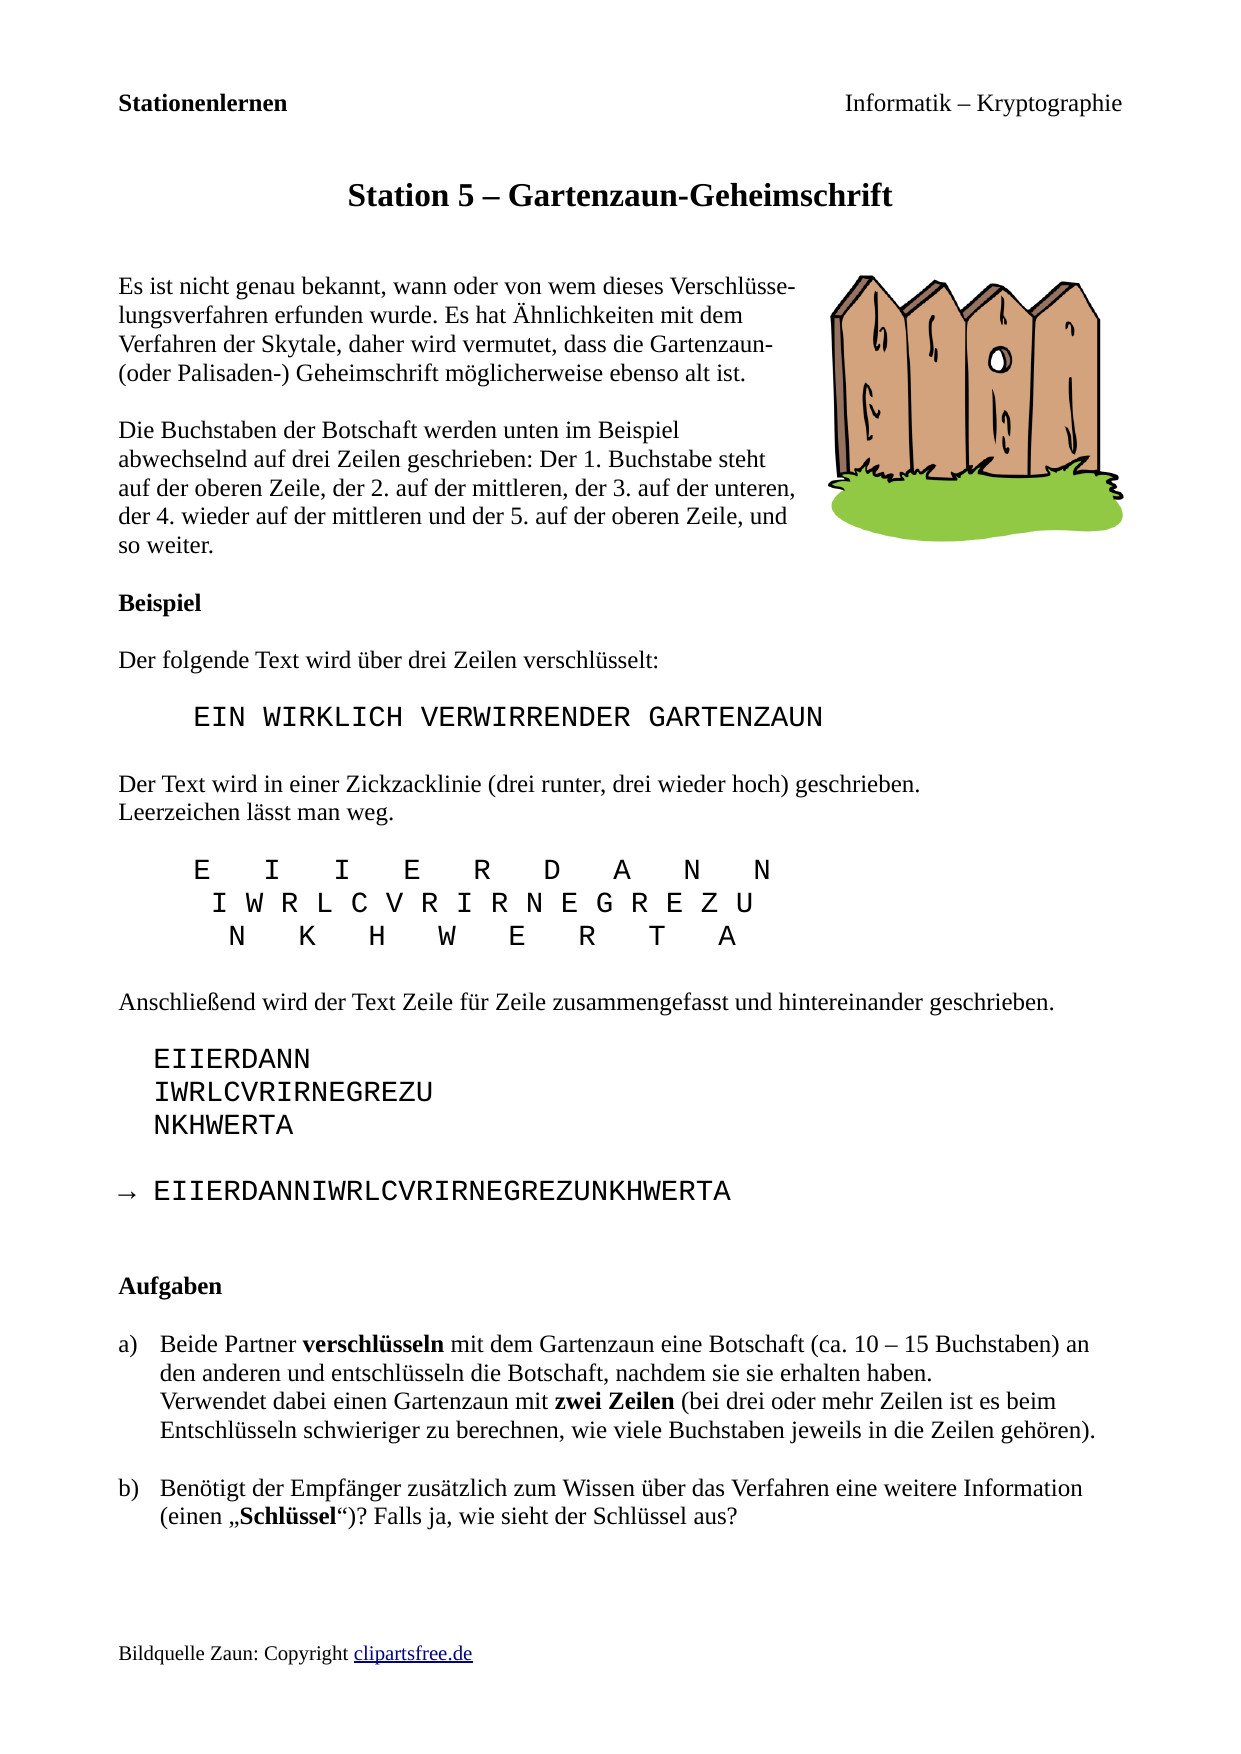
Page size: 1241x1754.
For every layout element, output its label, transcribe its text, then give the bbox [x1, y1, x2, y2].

text N K H W E R T A [118, 921, 1122, 954]
text Beispiel [118, 588, 1122, 616]
text EIN WIRKLICH VERWIRRENDER GARTENZAUN [118, 703, 1122, 736]
text I W R L C V R I R N E G R E Z U [118, 888, 1122, 921]
text Anschließend wird der Text Zeile für Zeile zusammengefasst und hintereinander geschrieben. [118, 987, 1122, 1016]
text Die Buchstaben der Botschaft werden unten im Beispiel abwechselnd auf drei Zeilen geschrieben: Der 1. Buchstabe steht auf der oberen Zeile, der 2. auf der mittleren, der 3. auf der unteren, der 4. wieder auf der mittleren und der 5. auf der oberen Zeile, und so weiter. [118, 415, 1122, 559]
text (oder Palisaden-) Geheimschrift möglicherweise ebenso alt ist. [118, 358, 826, 386]
text NKHWERTA [118, 1111, 1122, 1143]
text → EIIERDANNIWRLCVRIRNEGREZUNKHWERTA [118, 1177, 1122, 1209]
text Der Text wird in einer Zickzacklinie (drei runter, drei wieder hoch) geschrieben. [118, 769, 1122, 797]
text Station 5 – Gartenzaun-Geheimschrift [118, 176, 1122, 214]
text Bildquelle Zaun: Copyright clipartsfree.de [118, 1640, 1122, 1664]
list Benötigt der Empfänger zusätzlich zum Wissen über das Verfahren eine weitere Information (einen „Schlüssel“)? Falls ja, wie sieht der Schlüssel aus? [118, 1473, 1122, 1530]
list Verwendet dabei einen Gartenzaun mit zwei Zeilen (bei drei oder mehr Zeilen ist es beim Entschlüsseln schwieriger zu berechnen, wie viele Buchstaben jeweils in die Zeilen gehören). [118, 1386, 1122, 1444]
text Der folgende Text wird über drei Zeilen verschlüsselt: [118, 645, 1122, 674]
text IWRLCVRIRNEGREZU [118, 1077, 1122, 1111]
list Beide Partner verschlüsseln mit dem Gartenzaun eine Botschaft (ca. 10 – 15 Buchstaben) an den anderen und entschlüsseln die Botschaft, nachdem sie sie erhalten haben. [118, 1329, 1122, 1386]
picture [826, 274, 1124, 542]
text Es ist nicht genau bekannt, wann oder von wem dieses Verschlüsse-lungsverfahren erfunden wurde. Es hat Ähnlichkeiten mit dem Verfahren der Skytale, daher wird vermutet, dass die Gartenzaun- [118, 271, 1122, 358]
text EIIERDANN [118, 1044, 1122, 1077]
text E I I E R D A N N [118, 855, 1122, 888]
text Aufgaben [118, 1271, 1122, 1300]
text Leerzeichen lässt man weg. [118, 797, 1122, 826]
